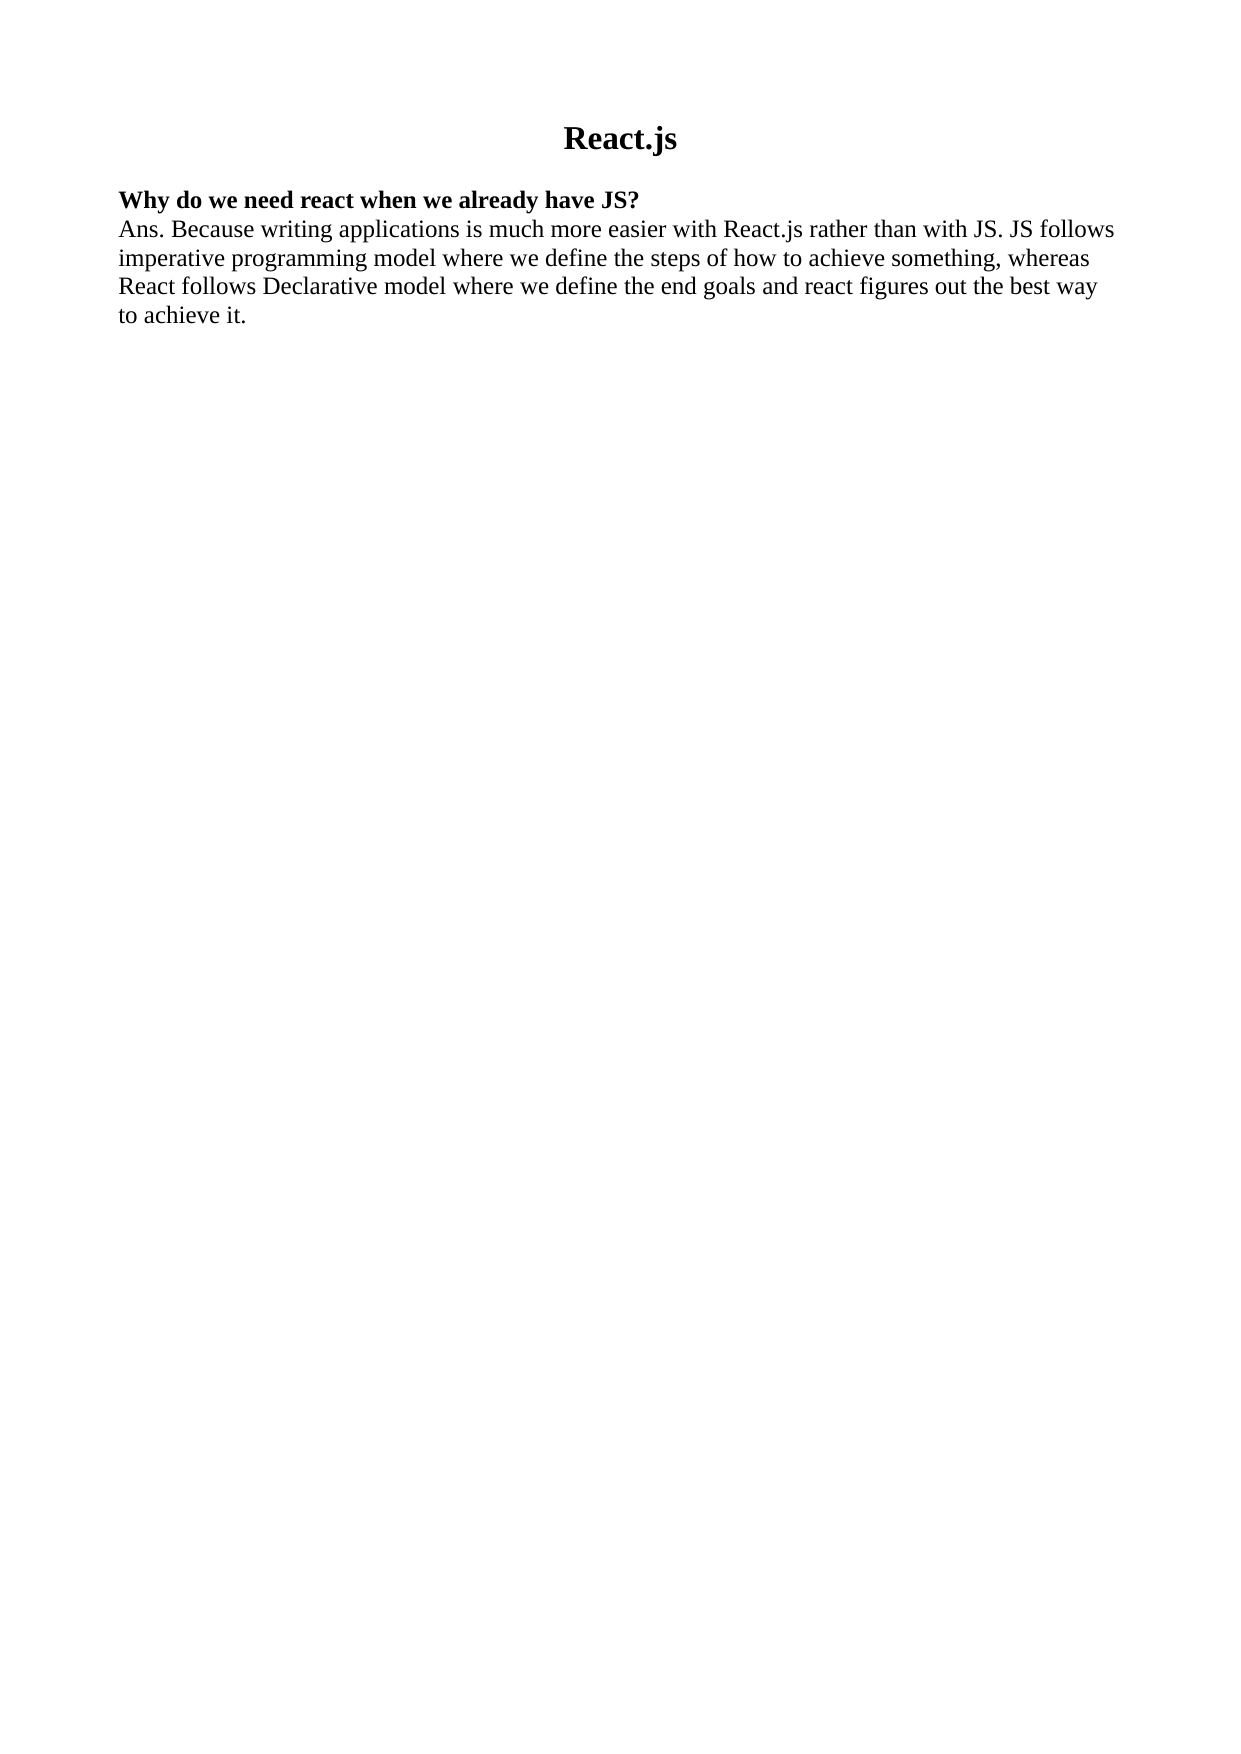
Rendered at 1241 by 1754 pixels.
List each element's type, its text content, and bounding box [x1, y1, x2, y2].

text Ans. Because writing applications is much more easier with React.js rather than with JS. JS follows imperative programming model where we define the steps of how to achieve something, whereas React follows Declarative model where we define the end goals and react figures out the best way to achieve it. [118, 214, 1122, 329]
text React.js [118, 118, 1122, 156]
text Why do we need react when we already have JS? [118, 185, 1122, 214]
